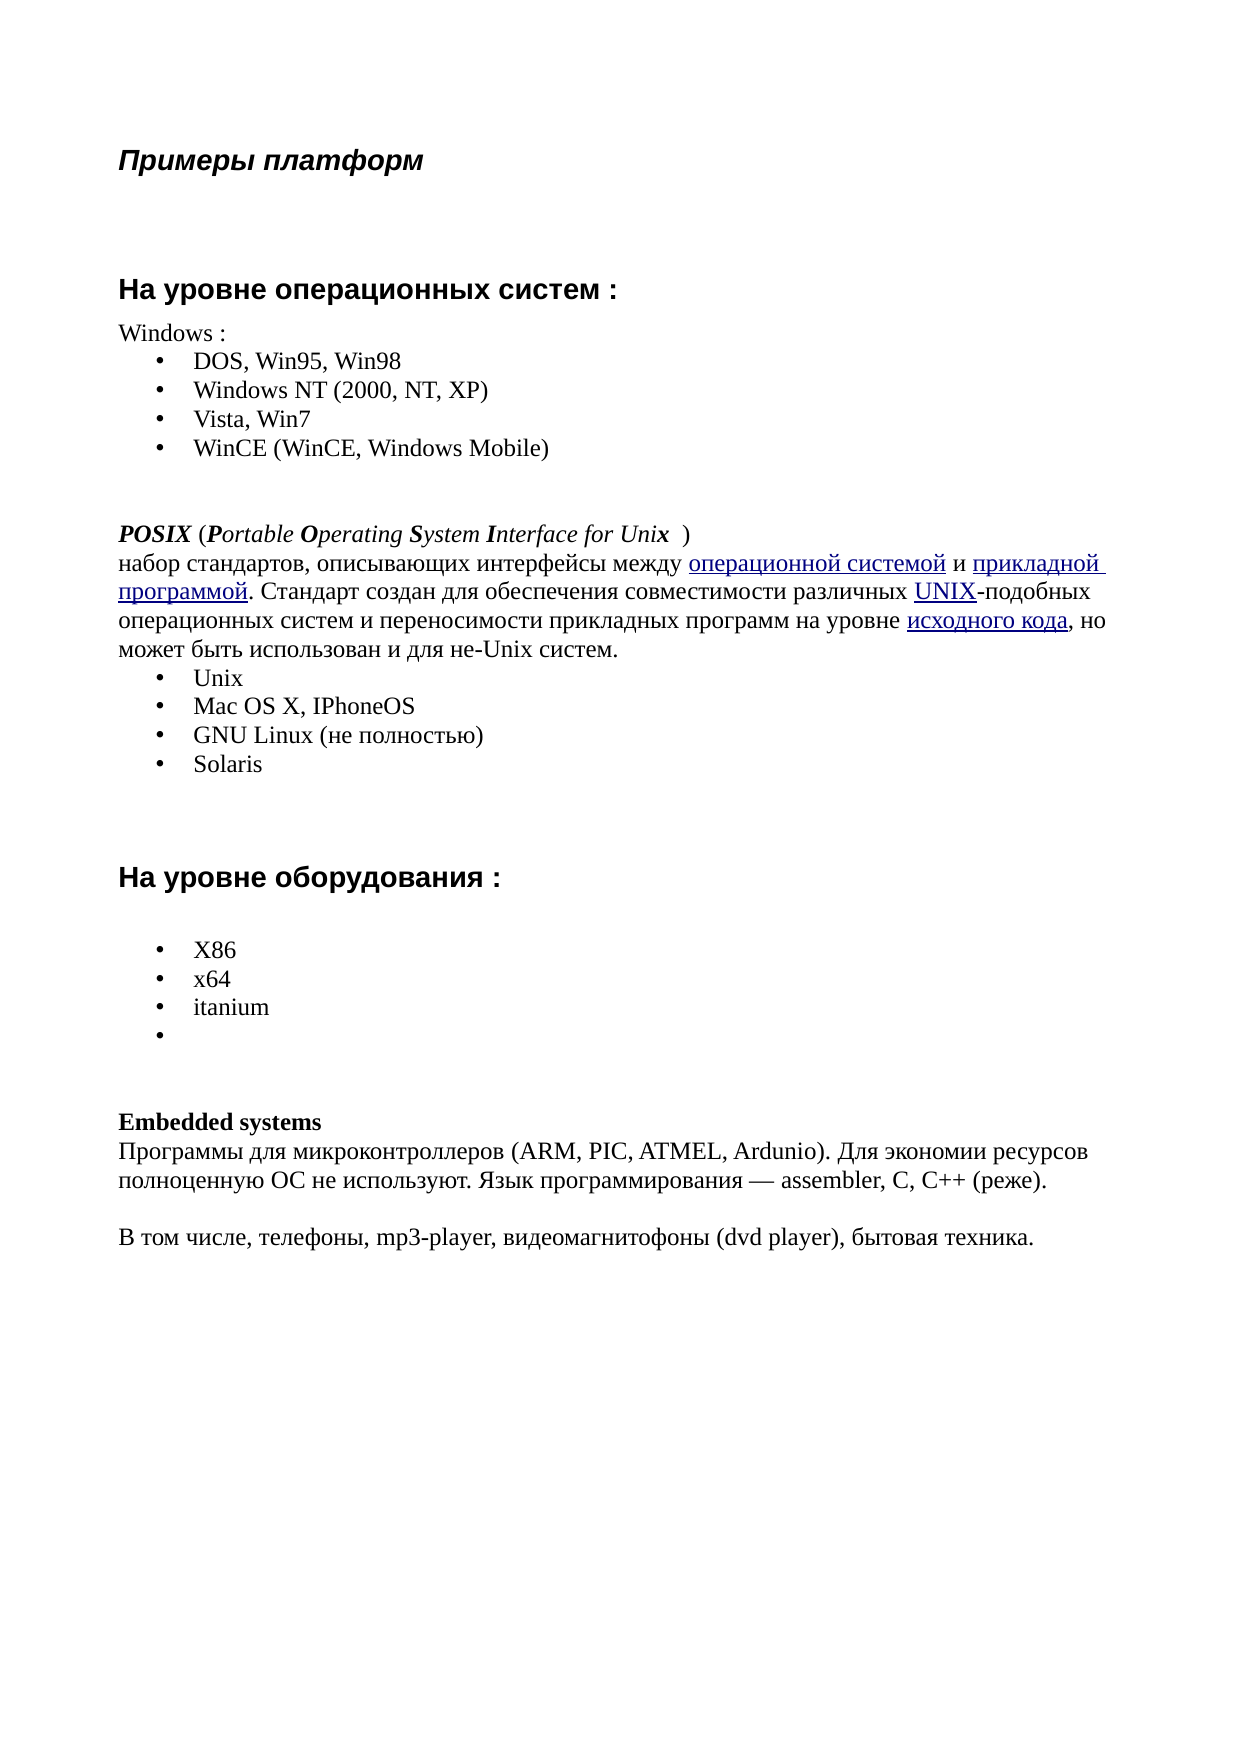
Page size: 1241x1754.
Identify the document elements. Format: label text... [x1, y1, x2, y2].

list itanium [156, 992, 1122, 1021]
text Embedded systems [118, 1107, 1122, 1136]
list набор стандартов, описывающих интерфейсы между операционной системой и прикладной программой. Стандарт создан для обеспечения совместимости различных UNIX-подобных операционных систем и переносимости прикладных программ на уровне исходного кода, но может быть использован и для не-Unix систем. [81, 548, 1122, 663]
list POSIX (Portable Operating System Interface for Unix ) [81, 519, 1122, 548]
list x64 [156, 964, 1122, 992]
list Vista, Win7 [156, 404, 1122, 433]
list Solaris [156, 749, 1122, 778]
list DOS, Win95, Win98 [156, 346, 1122, 375]
text Windows : [118, 318, 1122, 346]
list Windows NT (2000, NT, XP) [156, 375, 1122, 404]
list X86 [156, 935, 1122, 964]
list GNU Linux (не полностью) [156, 720, 1122, 749]
list WinCE (WinCE, Windows Mobile) [156, 433, 1122, 461]
text В том числе, телефоны, mp3-player, видеомагнитофоны (dvd player), бытовая техника. [118, 1222, 1122, 1251]
text Программы для микроконтроллеров (ARM, PIC, ATMEL, Ardunio). Для экономии ресурсов полноценную ОС не используют. Язык программирования — assembler, C, C++ (реже). [118, 1136, 1122, 1194]
list Unix [156, 663, 1122, 691]
subtitle На уровне операционных систем : [118, 272, 1122, 305]
subtitle Примеры платформ [118, 143, 1122, 177]
list Mac OS X, IPhoneOS [156, 691, 1122, 720]
subtitle На уровне оборудования : [118, 860, 1122, 894]
